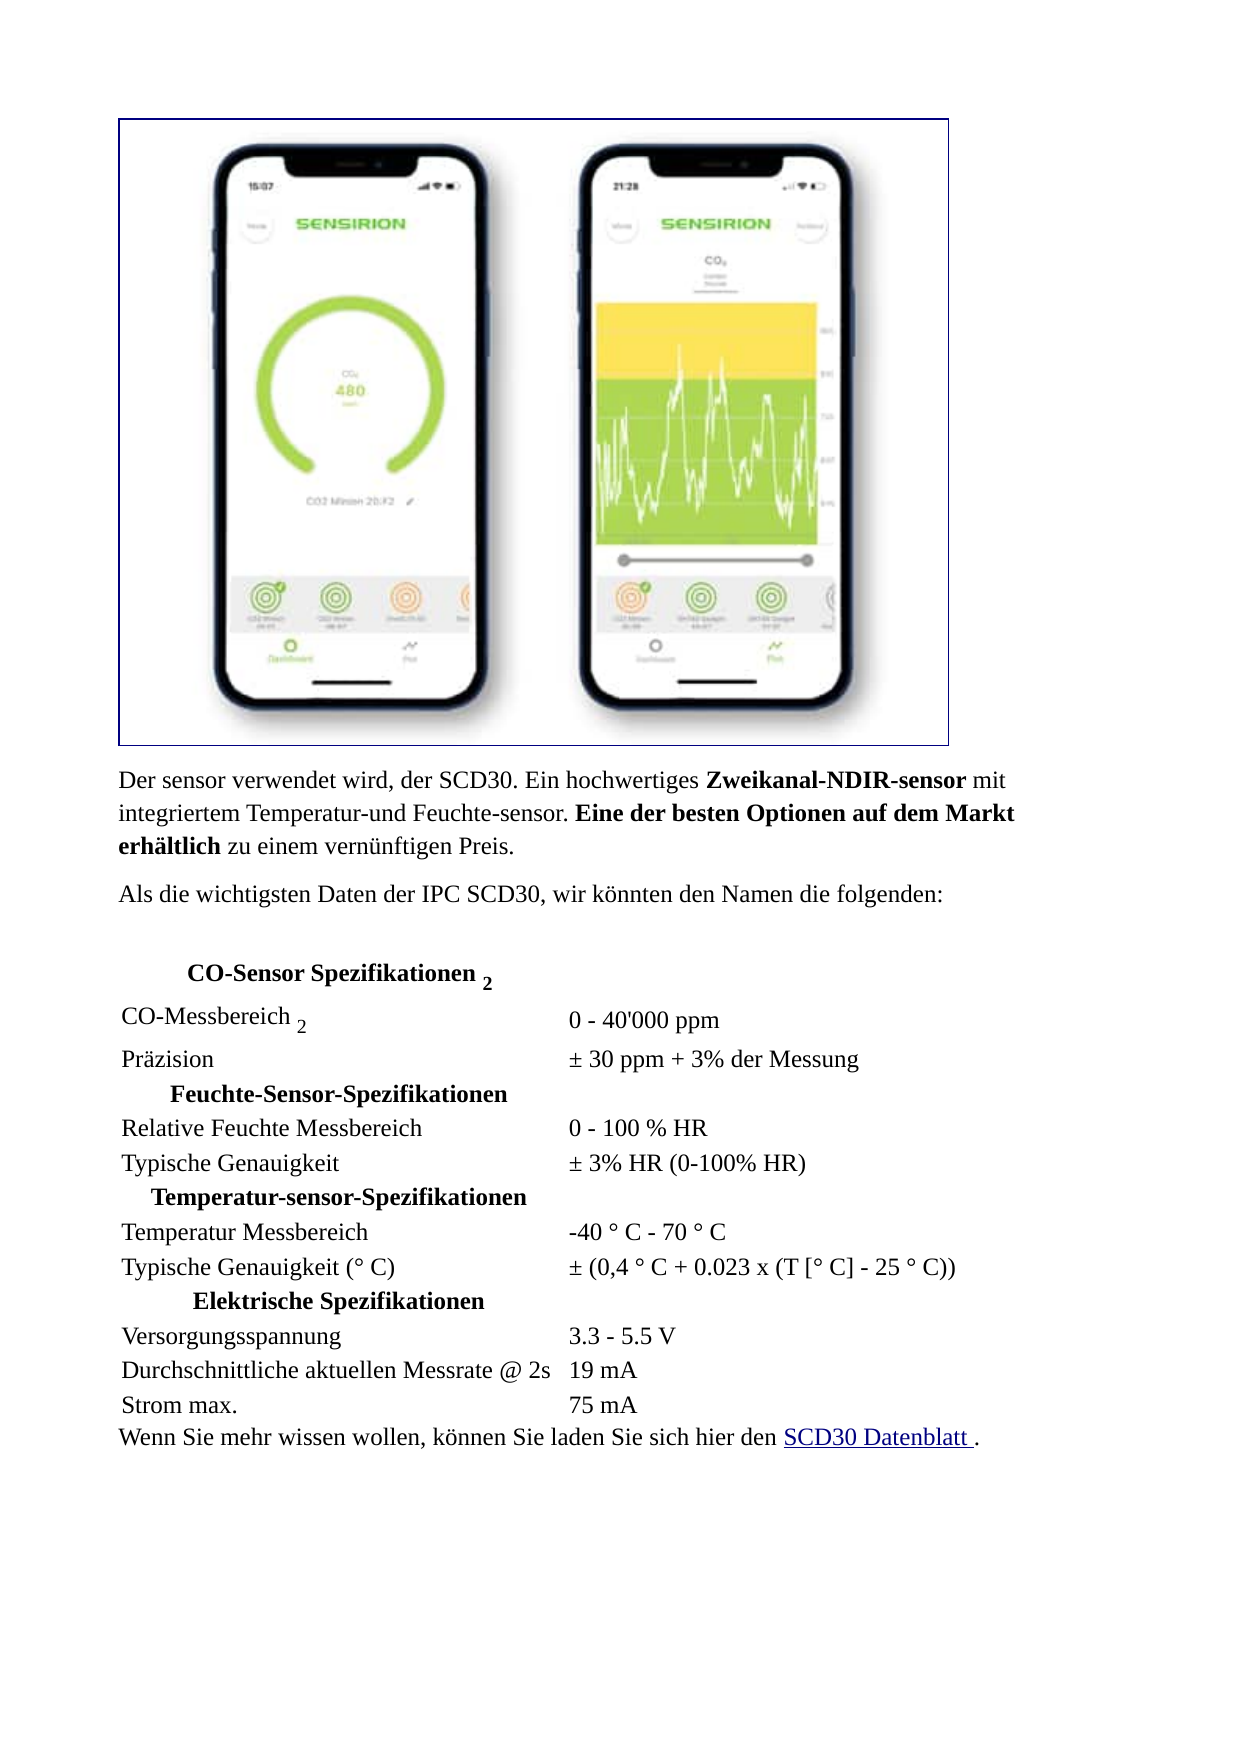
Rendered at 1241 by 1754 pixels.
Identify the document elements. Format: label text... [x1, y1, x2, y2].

table_cell Typische Genauigkeit [118, 1145, 566, 1179]
text Wenn Sie mehr wissen wollen, können Sie laden Sie sich hier den SCD30 Datenblatt . [118, 1422, 1122, 1450]
table_cell Temperatur Messbereich [118, 1214, 566, 1249]
table_cell Versorgungsspannung [118, 1318, 566, 1352]
table_cell [566, 1076, 976, 1110]
table_header CO-Sensor Spezifikationen 2 [118, 955, 566, 998]
table_cell Typische Genauigkeit (° C) [118, 1249, 566, 1283]
table_cell [566, 1283, 976, 1318]
table_cell 3.3 - 5.5 V [566, 1318, 976, 1352]
table_cell CO-Messbereich 2 [118, 998, 566, 1041]
table_cell ± 3% HR (0-100% HR) [566, 1145, 976, 1179]
table_cell Elektrische Spezifikationen [118, 1283, 566, 1318]
table_cell Präzision [118, 1041, 566, 1076]
table_cell 0 - 100 % HR [566, 1110, 976, 1145]
table_cell [566, 1180, 976, 1214]
table_cell Relative Feuchte Messbereich [118, 1110, 566, 1145]
table_cell Feuchte-Sensor-Spezifikationen [118, 1076, 566, 1110]
table_cell 19 mA [566, 1353, 976, 1387]
table_cell 0 - 40'000 ppm [566, 998, 976, 1041]
table_cell Strom max. [118, 1387, 566, 1422]
table_cell 75 mA [566, 1387, 976, 1422]
picture [120, 120, 948, 745]
table_header [566, 955, 976, 998]
text Als die wichtigsten Daten der IPC SCD30, wir könnten den Namen die folgenden: [118, 879, 1122, 907]
text Der sensor verwendet wird, der SCD30. Ein hochwertiges Zweikanal-NDIR-sensor mit integriertem Temperatur-und Feuchte-sensor. Eine der besten Optionen auf dem Markt erhältlich zu einem vernünftigen Preis. [118, 765, 1122, 860]
table_cell Temperatur-sensor-Spezifikationen [118, 1180, 566, 1214]
table_cell Durchschnittliche aktuellen Messrate @ 2s [118, 1353, 566, 1387]
table_cell ± 30 ppm + 3% der Messung [566, 1041, 976, 1076]
table_cell -40 ° C - 70 ° C [566, 1214, 976, 1249]
table_cell ± (0,4 ° C + 0.023 x (T [° C] - 25 ° C)) [566, 1249, 976, 1283]
